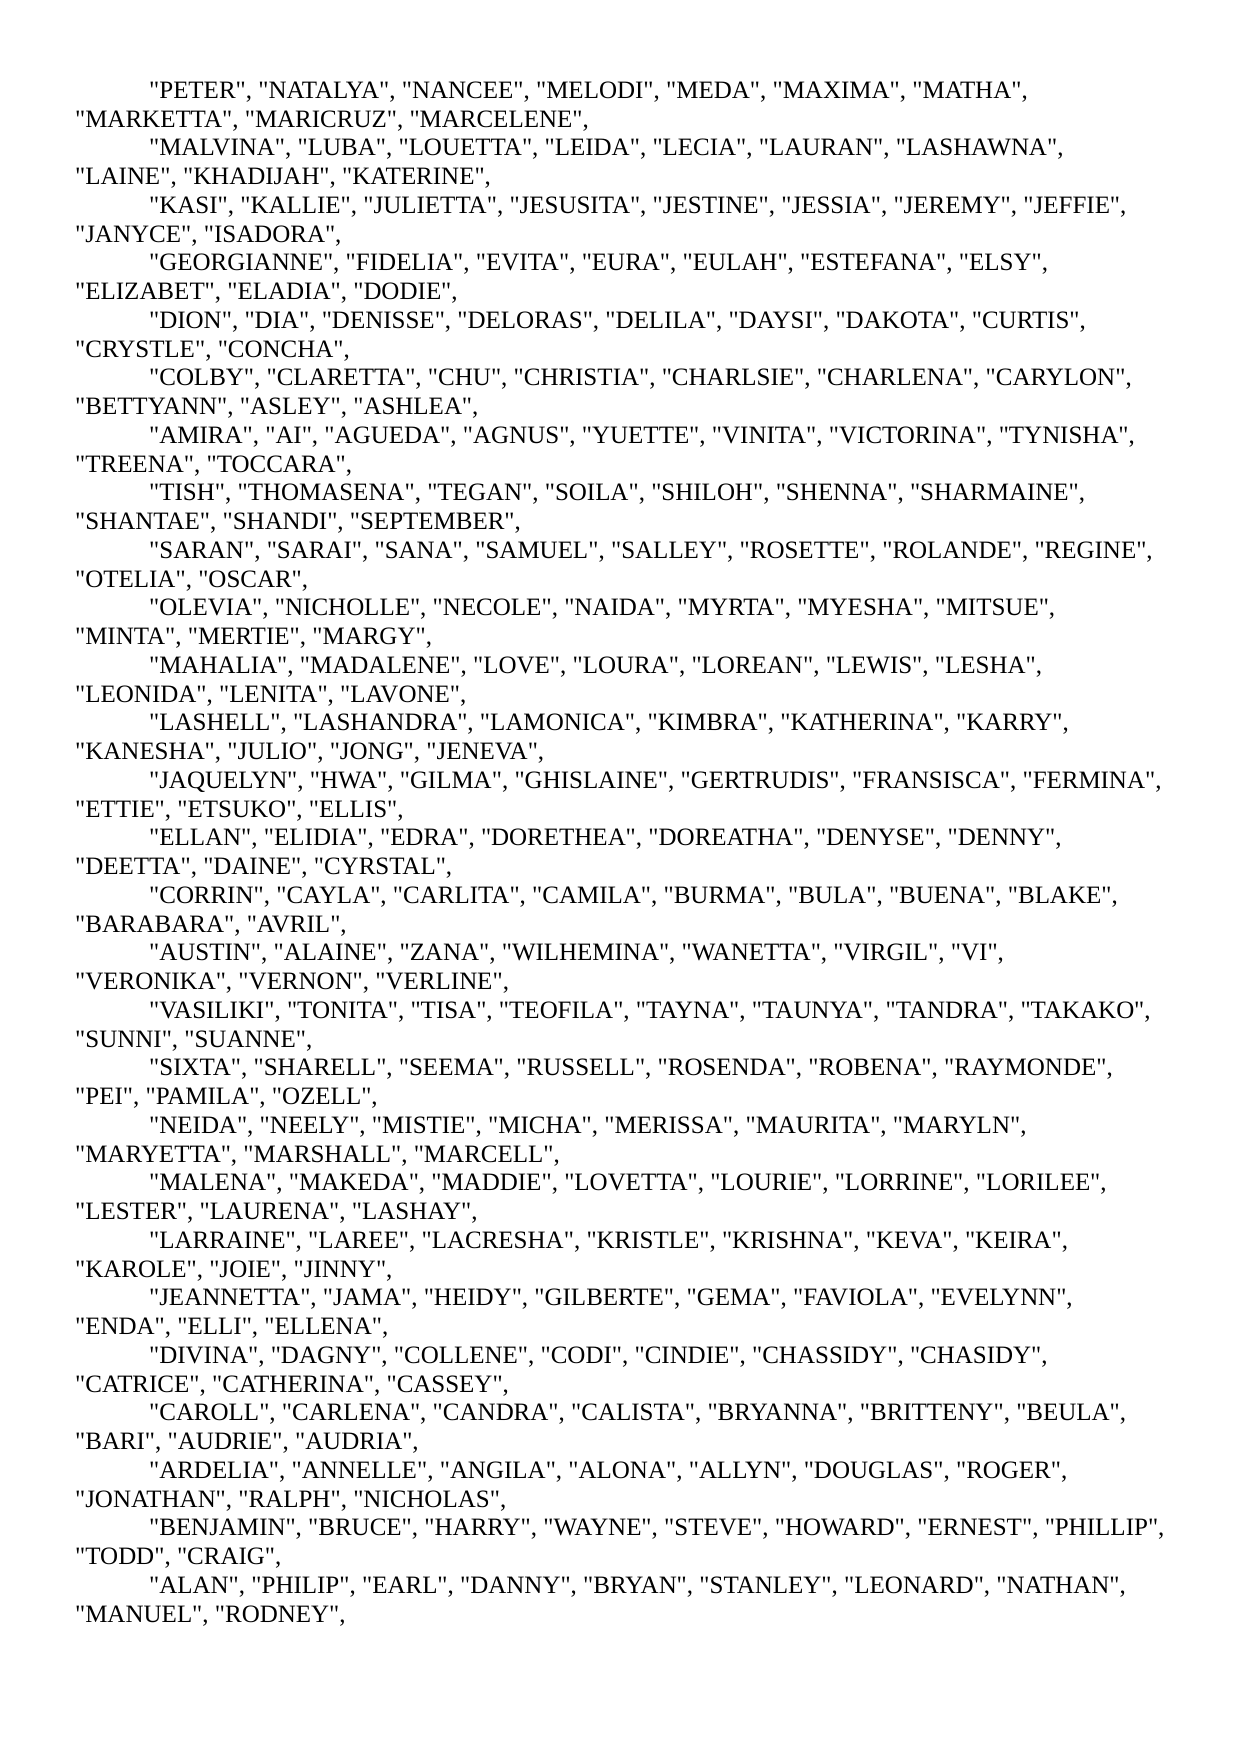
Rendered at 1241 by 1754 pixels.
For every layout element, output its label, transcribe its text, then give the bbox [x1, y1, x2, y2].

text "VASILIKI", "TONITA", "TISA", "TEOFILA", "TAYNA", "TAUNYA", "TANDRA", "TAKAKO", "SUNNI", "SUANNE", [75, 995, 1165, 1052]
text "JAQUELYN", "HWA", "GILMA", "GHISLAINE", "GERTRUDIS", "FRANSISCA", "FERMINA", "ETTIE", "ETSUKO", "ELLIS", [75, 765, 1165, 822]
text "DIVINA", "DAGNY", "COLLENE", "CODI", "CINDIE", "CHASSIDY", "CHASIDY", "CATRICE", "CATHERINA", "CASSEY", [75, 1340, 1165, 1397]
text "BENJAMIN", "BRUCE", "HARRY", "WAYNE", "STEVE", "HOWARD", "ERNEST", "PHILLIP", "TODD", "CRAIG", [75, 1512, 1165, 1570]
text "COLBY", "CLARETTA", "CHU", "CHRISTIA", "CHARLSIE", "CHARLENA", "CARYLON", "BETTYANN", "ASLEY", "ASHLEA", [75, 362, 1165, 420]
text "JEANNETTA", "JAMA", "HEIDY", "GILBERTE", "GEMA", "FAVIOLA", "EVELYNN", "ENDA", "ELLI", "ELLENA", [75, 1282, 1165, 1340]
text "ARDELIA", "ANNELLE", "ANGILA", "ALONA", "ALLYN", "DOUGLAS", "ROGER", "JONATHAN", "RALPH", "NICHOLAS", [75, 1455, 1165, 1512]
text "LARRAINE", "LAREE", "LACRESHA", "KRISTLE", "KRISHNA", "KEVA", "KEIRA", "KAROLE", "JOIE", "JINNY", [75, 1225, 1165, 1282]
text "KASI", "KALLIE", "JULIETTA", "JESUSITA", "JESTINE", "JESSIA", "JEREMY", "JEFFIE", "JANYCE", "ISADORA", [75, 190, 1165, 247]
text "ELLAN", "ELIDIA", "EDRA", "DORETHEA", "DOREATHA", "DENYSE", "DENNY", "DEETTA", "DAINE", "CYRSTAL", [75, 822, 1165, 880]
text "LASHELL", "LASHANDRA", "LAMONICA", "KIMBRA", "KATHERINA", "KARRY", "KANESHA", "JULIO", "JONG", "JENEVA", [75, 707, 1165, 765]
text "CORRIN", "CAYLA", "CARLITA", "CAMILA", "BURMA", "BULA", "BUENA", "BLAKE", "BARABARA", "AVRIL", [75, 880, 1165, 937]
text "SARAN", "SARAI", "SANA", "SAMUEL", "SALLEY", "ROSETTE", "ROLANDE", "REGINE", "OTELIA", "OSCAR", [75, 535, 1165, 592]
text "MAHALIA", "MADALENE", "LOVE", "LOURA", "LOREAN", "LEWIS", "LESHA", "LEONIDA", "LENITA", "LAVONE", [75, 650, 1165, 707]
text "SIXTA", "SHARELL", "SEEMA", "RUSSELL", "ROSENDA", "ROBENA", "RAYMONDE", "PEI", "PAMILA", "OZELL", [75, 1052, 1165, 1110]
text "GEORGIANNE", "FIDELIA", "EVITA", "EURA", "EULAH", "ESTEFANA", "ELSY", "ELIZABET", "ELADIA", "DODIE", [75, 247, 1165, 305]
text "AUSTIN", "ALAINE", "ZANA", "WILHEMINA", "WANETTA", "VIRGIL", "VI", "VERONIKA", "VERNON", "VERLINE", [75, 937, 1165, 995]
text "PETER", "NATALYA", "NANCEE", "MELODI", "MEDA", "MAXIMA", "MATHA", "MARKETTA", "MARICRUZ", "MARCELENE", [75, 75, 1165, 132]
text "ALAN", "PHILIP", "EARL", "DANNY", "BRYAN", "STANLEY", "LEONARD", "NATHAN", "MANUEL", "RODNEY", [75, 1570, 1165, 1627]
text "AMIRA", "AI", "AGUEDA", "AGNUS", "YUETTE", "VINITA", "VICTORINA", "TYNISHA", "TREENA", "TOCCARA", [75, 420, 1165, 477]
text "MALVINA", "LUBA", "LOUETTA", "LEIDA", "LECIA", "LAURAN", "LASHAWNA", "LAINE", "KHADIJAH", "KATERINE", [75, 132, 1165, 190]
text "DION", "DIA", "DENISSE", "DELORAS", "DELILA", "DAYSI", "DAKOTA", "CURTIS", "CRYSTLE", "CONCHA", [75, 305, 1165, 362]
text "OLEVIA", "NICHOLLE", "NECOLE", "NAIDA", "MYRTA", "MYESHA", "MITSUE", "MINTA", "MERTIE", "MARGY", [75, 592, 1165, 650]
text "NEIDA", "NEELY", "MISTIE", "MICHA", "MERISSA", "MAURITA", "MARYLN", "MARYETTA", "MARSHALL", "MARCELL", [75, 1110, 1165, 1167]
text "MALENA", "MAKEDA", "MADDIE", "LOVETTA", "LOURIE", "LORRINE", "LORILEE", "LESTER", "LAURENA", "LASHAY", [75, 1167, 1165, 1225]
text "CAROLL", "CARLENA", "CANDRA", "CALISTA", "BRYANNA", "BRITTENY", "BEULA", "BARI", "AUDRIE", "AUDRIA", [75, 1397, 1165, 1455]
text "TISH", "THOMASENA", "TEGAN", "SOILA", "SHILOH", "SHENNA", "SHARMAINE", "SHANTAE", "SHANDI", "SEPTEMBER", [75, 477, 1165, 535]
